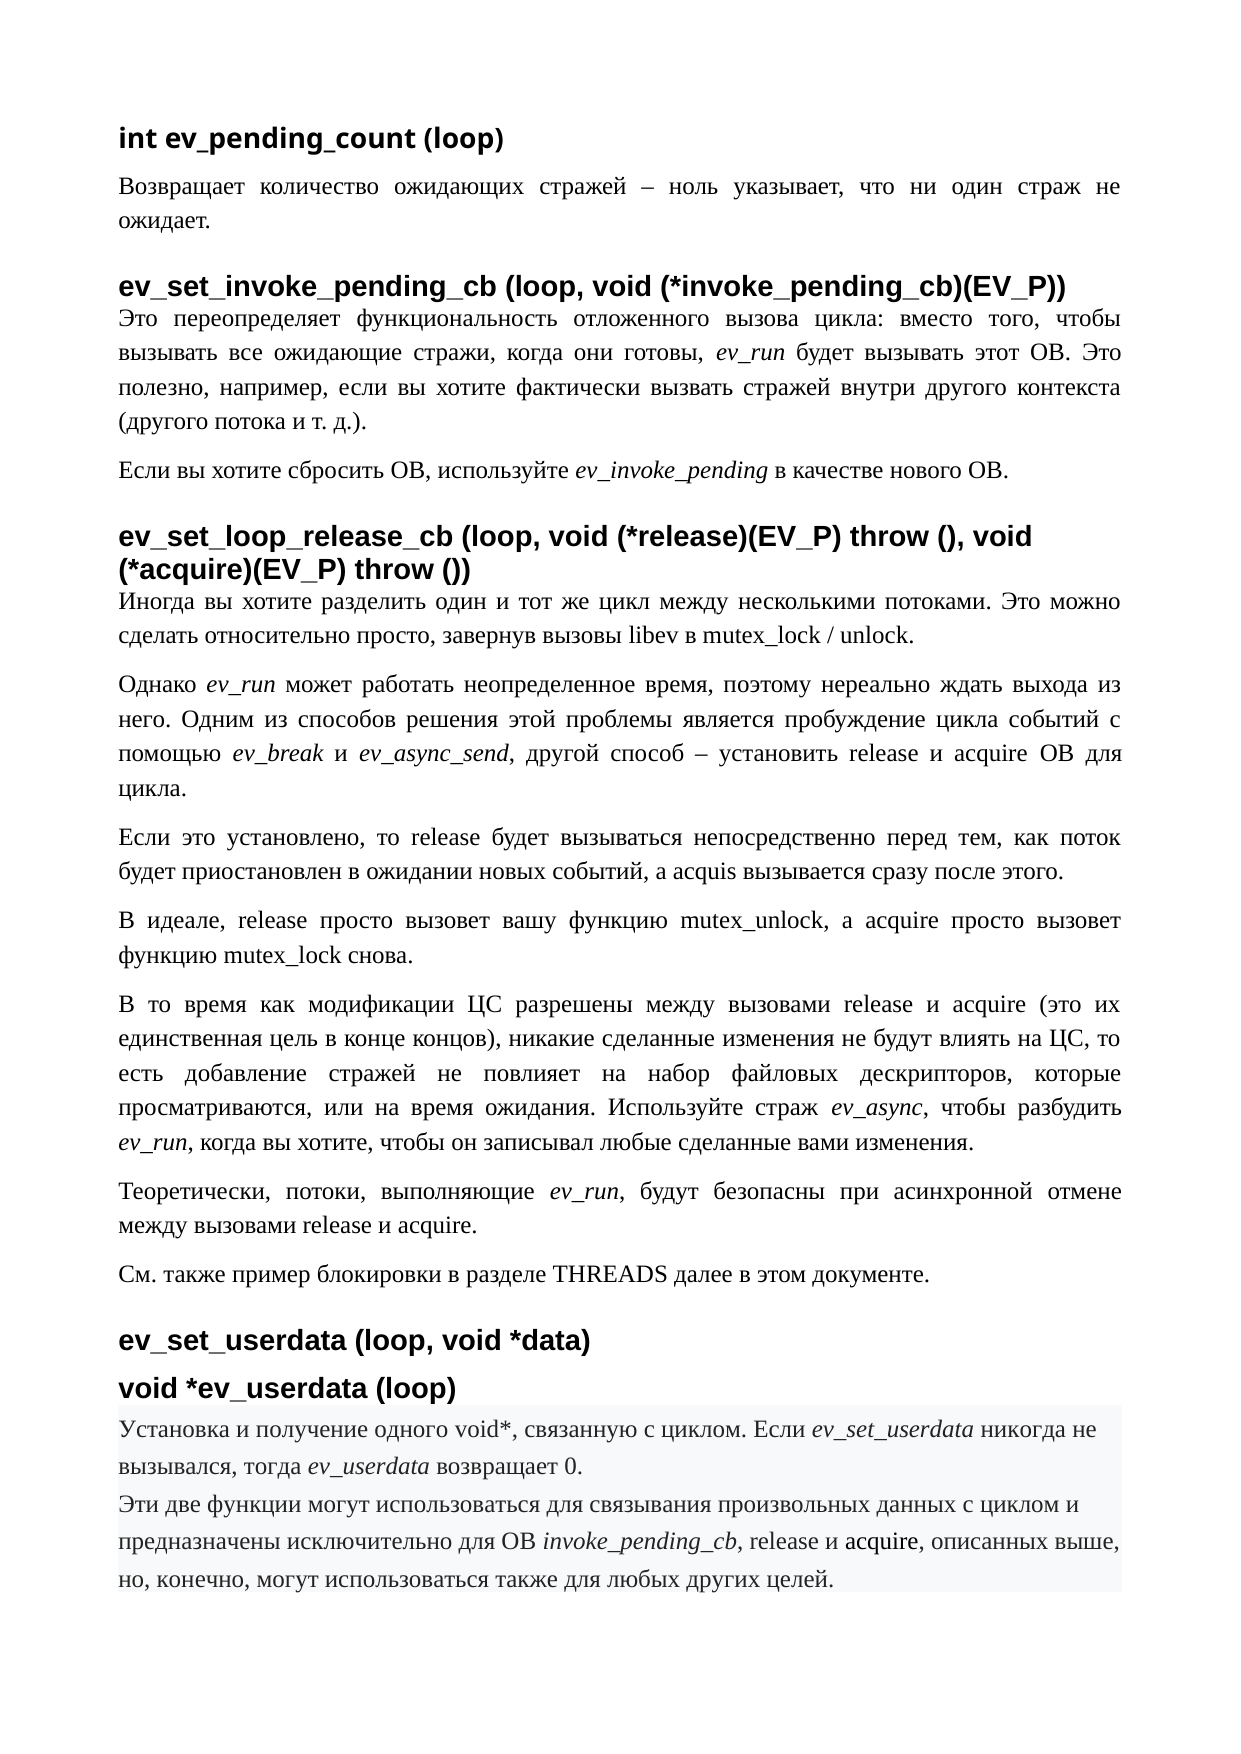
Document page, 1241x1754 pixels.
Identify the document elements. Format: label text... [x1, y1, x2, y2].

subtitle ev_set_loop_release_cb (loop, void (*release)(EV_P) throw (), void (*acquire)(EV_P) throw ()) [118, 519, 1122, 586]
text В то время как модификации ЦС разрешены между вызовами release и acquire (это их единственная цель в конце концов), никакие сделанные изменения не будут влиять на ЦС, то есть добавление стражей не повлияет на набор файловых дескрипторов, которые просматриваются, или на время ожидания. Используйте страж ev_async, чтобы разбудить ev_run, когда вы хотите, чтобы он записывал любые сделанные вами изменения. [118, 989, 1122, 1156]
text Возвращает количество ожидающих стражей – ноль указывает, что ни один страж не ожидает. [118, 171, 1122, 234]
text В идеале, release просто вызовет вашу функцию mutex_unlock, а acquire просто вызовет функцию mutex_lock снова. [118, 906, 1122, 969]
text int ev_pending_count (loop) [118, 118, 1122, 156]
text Установка и получение одного void*, связанную с циклом. Если ev_set_userdata никогда не вызывался, тогда ev_userdata возвращает 0. [118, 1405, 1122, 1480]
subtitle ev_set_userdata (loop, void *data) [118, 1323, 1122, 1357]
text Если вы хотите сбросить ОВ, используйте ev_invoke_pending в качестве нового ОВ. [118, 455, 1122, 484]
text Теоретически, потоки, выполняющие ev_run, будут безопасны при асинхронной отмене между вызовами release и acquire. [118, 1176, 1122, 1239]
subtitle void *ev_userdata (loop) [118, 1371, 1122, 1405]
text См. также пример блокировки в разделе THREADS далее в этом документе. [118, 1259, 1122, 1288]
text Если это установлено, то release будет вызываться непосредственно перед тем, как поток будет приостановлен в ожидании новых событий, а acquis вызывается сразу после этого. [118, 822, 1122, 885]
text Это переопределяет функциональность отложенного вызова цикла: вместо того, чтобы вызывать все ожидающие стражи, когда они готовы, ev_run будет вызывать этот ОВ. Это полезно, например, если вы хотите фактически вызвать стражей внутри другого контекста (другого потока и т. д.). [118, 303, 1122, 435]
text Иногда вы хотите разделить один и тот же цикл между несколькими потоками. Это можно сделать относительно просто, завернув вызовы libev в mutex_lock / unlock. [118, 586, 1122, 649]
text Эти две функции могут использоваться для связывания произвольных данных с циклом и предназначены исключительно для ОВ invoke_pending_cb, release и acquire, описанных выше, но, конечно, могут использоваться также для любых других целей. [118, 1480, 1122, 1592]
subtitle ev_set_invoke_pending_cb (loop, void (*invoke_pending_cb)(EV_P)) [118, 269, 1122, 303]
text Однако ev_run может работать неопределенное время, поэтому нереально ждать выхода из него. Одним из способов решения этой проблемы является пробуждение цикла событий с помощью ev_break и ev_async_send, другой способ – установить release и acquire ОВ для цикла. [118, 669, 1122, 802]
